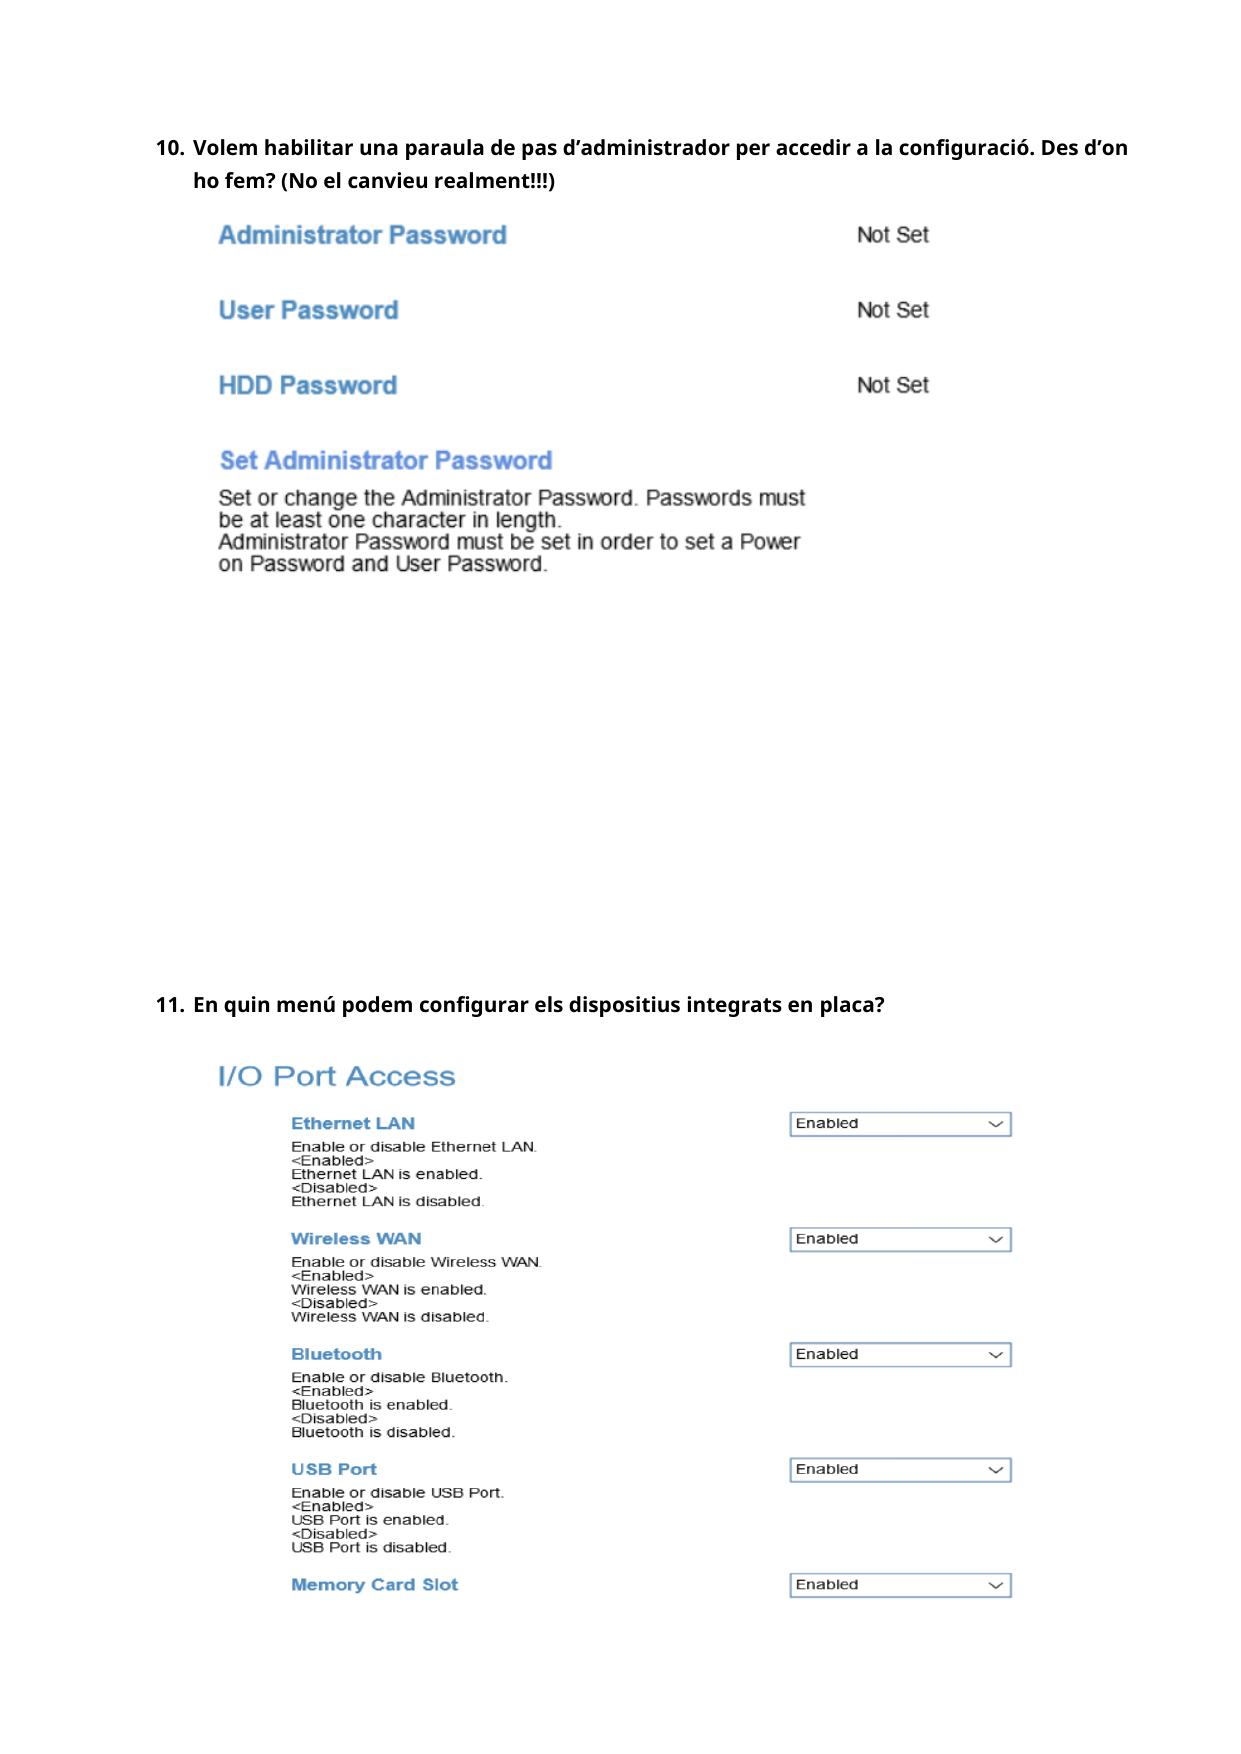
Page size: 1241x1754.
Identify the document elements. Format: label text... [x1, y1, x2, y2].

picture [122, 1675, 1152, 1754]
picture [115, 71, 1119, 101]
picture [210, 1059, 1030, 1599]
picture [181, 198, 1059, 595]
list Volem habilitar una paraula de pas d’administrador per accedir a la configuració. Des d’on ho fem? (No el canvieu realment!!!) [155, 133, 1144, 194]
list En quin menú podem configurar els dispositius integrats en placa? [155, 990, 1144, 1019]
